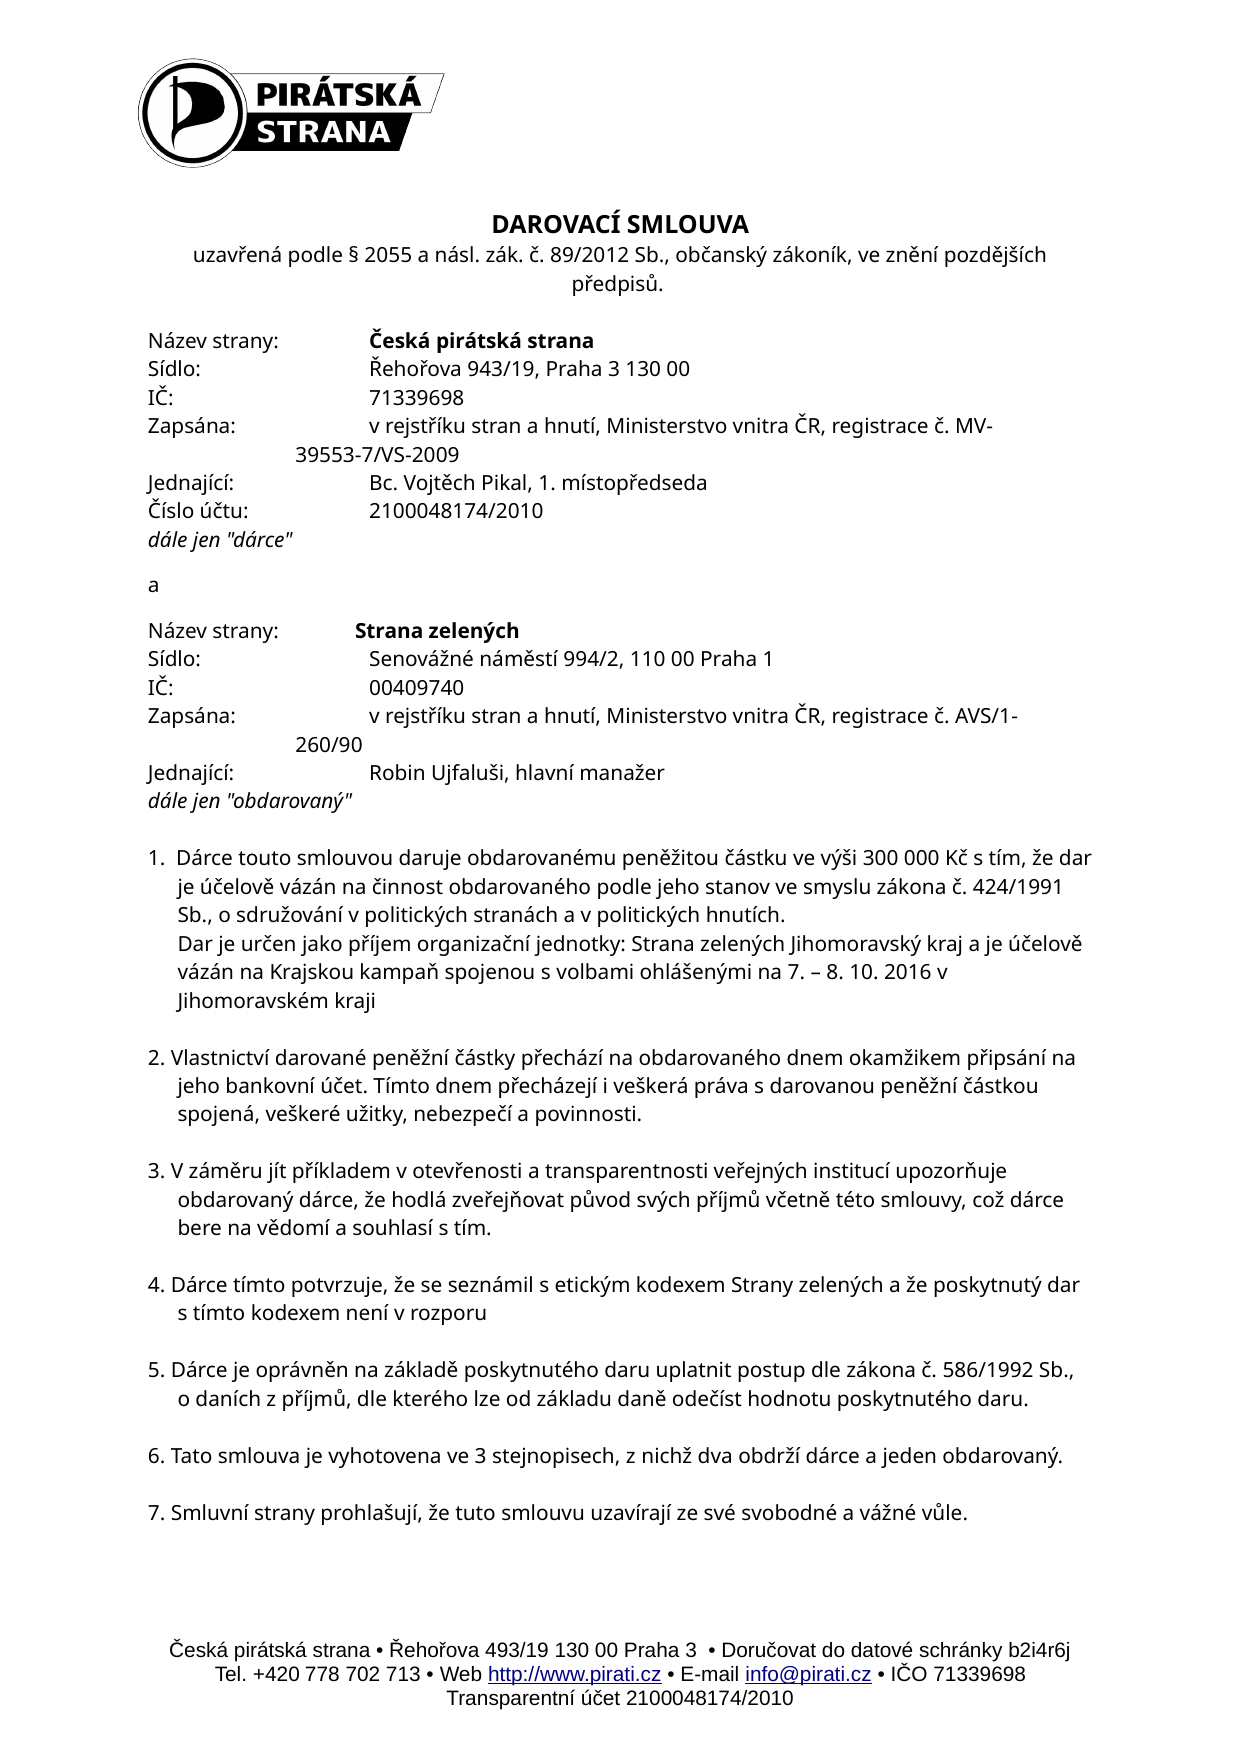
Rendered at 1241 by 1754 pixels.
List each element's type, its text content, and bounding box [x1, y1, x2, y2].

text Jednající: Robin Ujfaluši, hlavní manažer [148, 758, 1093, 787]
text Sídlo: Senovážné náměstí 994/2, 110 00 Praha 1 [148, 644, 1093, 673]
text uzavřená podle § 2055 a násl. zák. č. 89/2012 Sb., občanský zákoník, ve znění pozdějších předpisů. [148, 241, 1093, 297]
text 2. Vlastnictví darované peněžní částky přechází na obdarovaného dnem okamžikem připsání na jeho bankovní účet. Tímto dnem přecházejí i veškerá práva s darovanou peněžní částkou spojená, veškeré užitky, nebezpečí a povinnosti. [148, 1043, 1093, 1128]
text 5. Dárce je oprávněn na základě poskytnutého daru uplatnit postup dle zákona č. 586/1992 Sb., o daních z příjmů, dle kterého lze od základu daně odečíst hodnotu poskytnutého daru. [148, 1355, 1093, 1412]
text IČ: 71339698 [148, 383, 1093, 411]
picture [123, 43, 459, 182]
text dále jen "obdarovaný" [148, 787, 1093, 815]
text 1. Dárce touto smlouvou daruje obdarovanému peněžitou částku ve výši 300 000 Kč s tím, že dar je účelově vázán na činnost obdarovaného podle jeho stanov ve smyslu zákona č. 424/1991 Sb., o sdružování v politických stranách a v politických hnutích. Dar je určen jako příjem organizační jednotky: Strana zelených Jihomoravský kraj a je účelově vázán na Krajskou kampaň spojenou s volbami ohlášenými na 7. – 8. 10. 2016 v Jihomoravském kraji [148, 843, 1093, 1014]
text Název strany: Strana zelených [148, 616, 1093, 644]
text a [148, 571, 1093, 599]
text IČ: 00409740 [148, 673, 1093, 701]
subtitle Název strany: Česká pirátská strana [148, 326, 1093, 354]
text dále jen "dárce" [148, 525, 1093, 553]
text Číslo účtu: 2100048174/2010 [148, 497, 1093, 525]
text 4. Dárce tímto potvrzuje, že se seznámil s etickým kodexem Strany zelených a že poskytnutý dar s tímto kodexem není v rozporu [148, 1270, 1093, 1327]
text 7. Smluvní strany prohlašují, že tuto smlouvu uzavírají ze své svobodné a vážné vůle. [148, 1498, 1093, 1526]
text 6. Tato smlouva je vyhotovena ve 3 stejnopisech, z nichž dva obdrží dárce a jeden obdarovaný. [148, 1441, 1093, 1469]
text Zapsána: v rejstříku stran a hnutí, Ministerstvo vnitra ČR, registrace č. AVS/1- 260/90 [148, 701, 1093, 758]
text Sídlo: Řehořova 943/19, Praha 3 130 00 [148, 354, 1093, 383]
text 3. V záměru jít příkladem v otevřenosti a transparentnosti veřejných institucí upozorňuje obdarovaný dárce, že hodlá zveřejňovat původ svých příjmů včetně této smlouvy, což dárce bere na vědomí a souhlasí s tím. [148, 1156, 1093, 1242]
text Zapsána: v rejstříku stran a hnutí, Ministerstvo vnitra ČR, registrace č. MV- 39553-7/VS-2009 [148, 411, 1093, 468]
title Darovací smlouva [148, 207, 1093, 241]
text Jednající: Bc. Vojtěch Pikal, 1. místopředseda [148, 468, 1093, 497]
